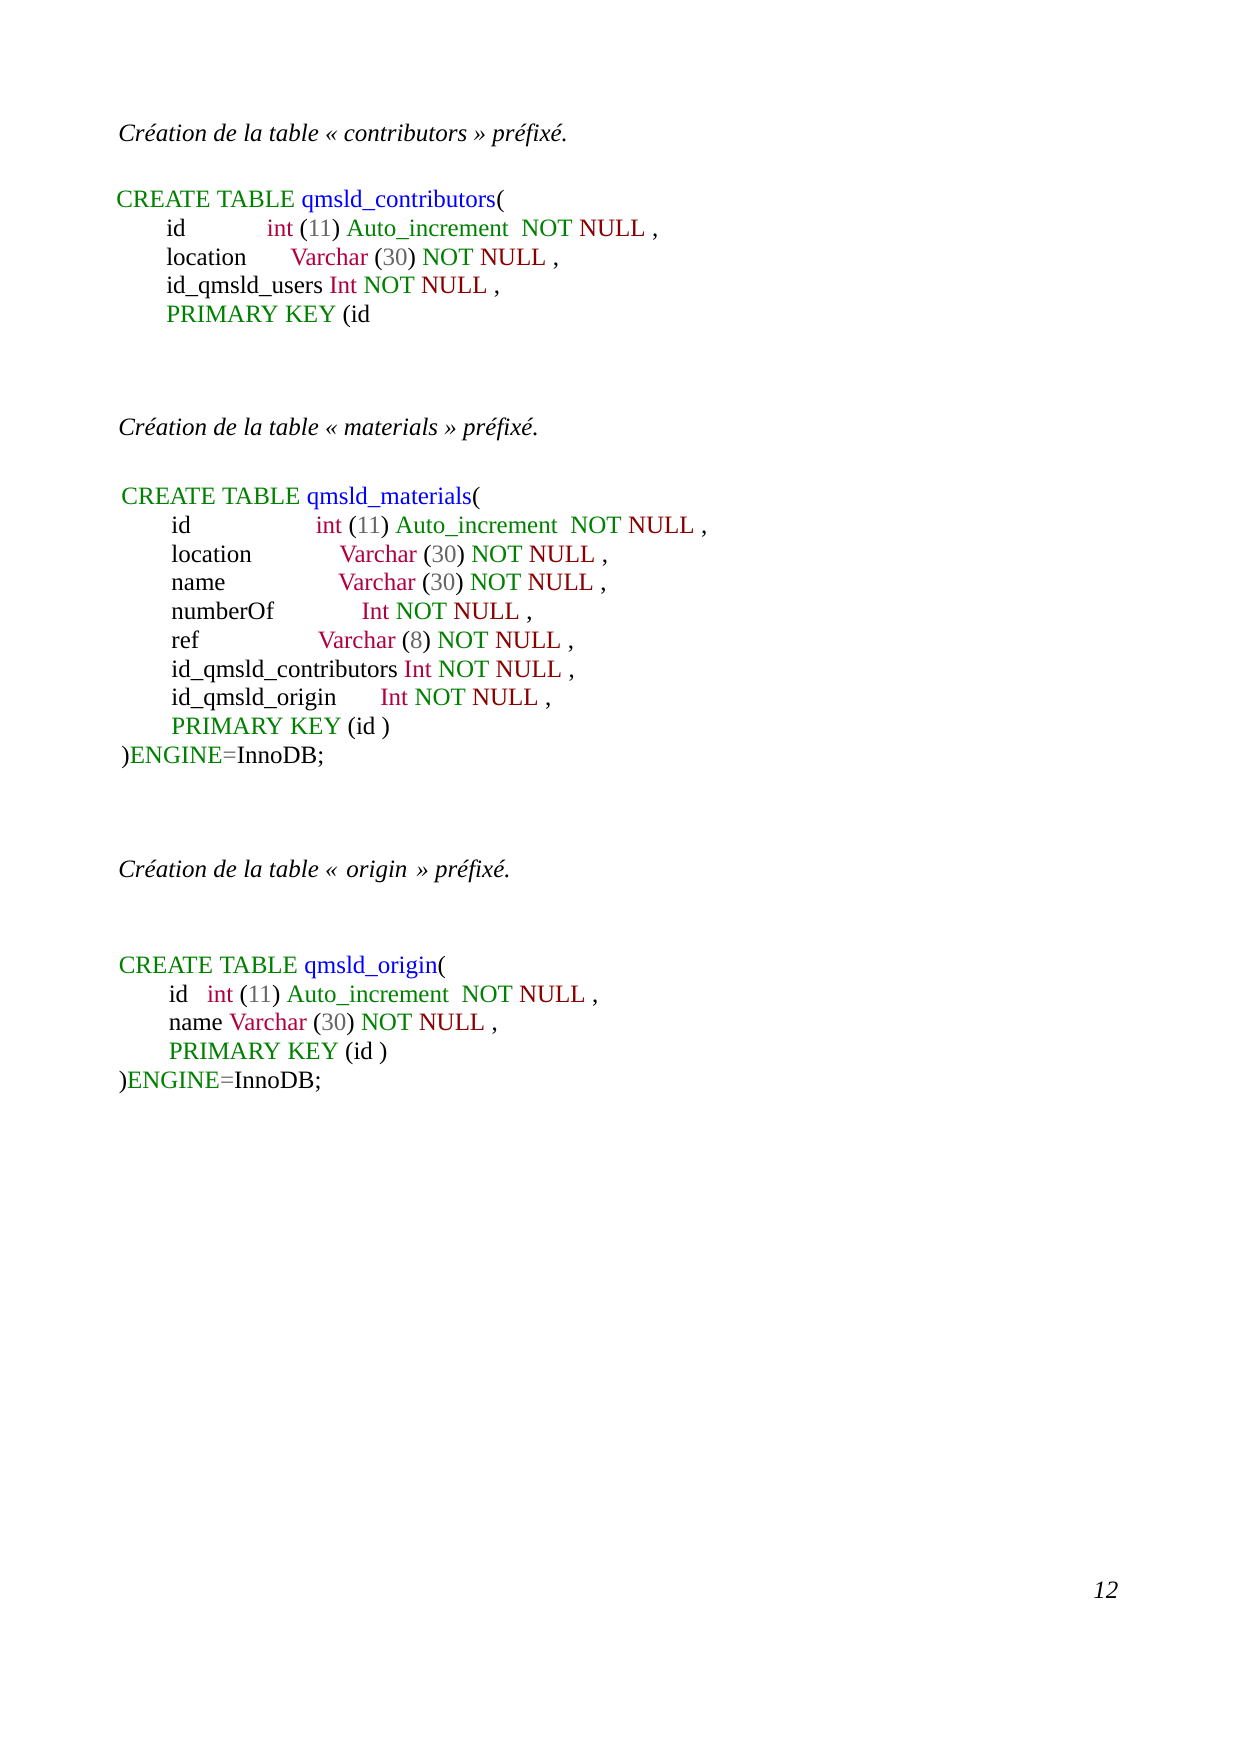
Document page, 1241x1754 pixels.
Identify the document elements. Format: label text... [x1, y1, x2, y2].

text Création de la table « contributors » préfixé. [118, 118, 1122, 147]
text Création de la table « materials » préfixé. [118, 412, 1122, 441]
text Création de la table « origin » préfixé. [118, 854, 1122, 883]
text 12 [118, 1541, 1122, 1604]
